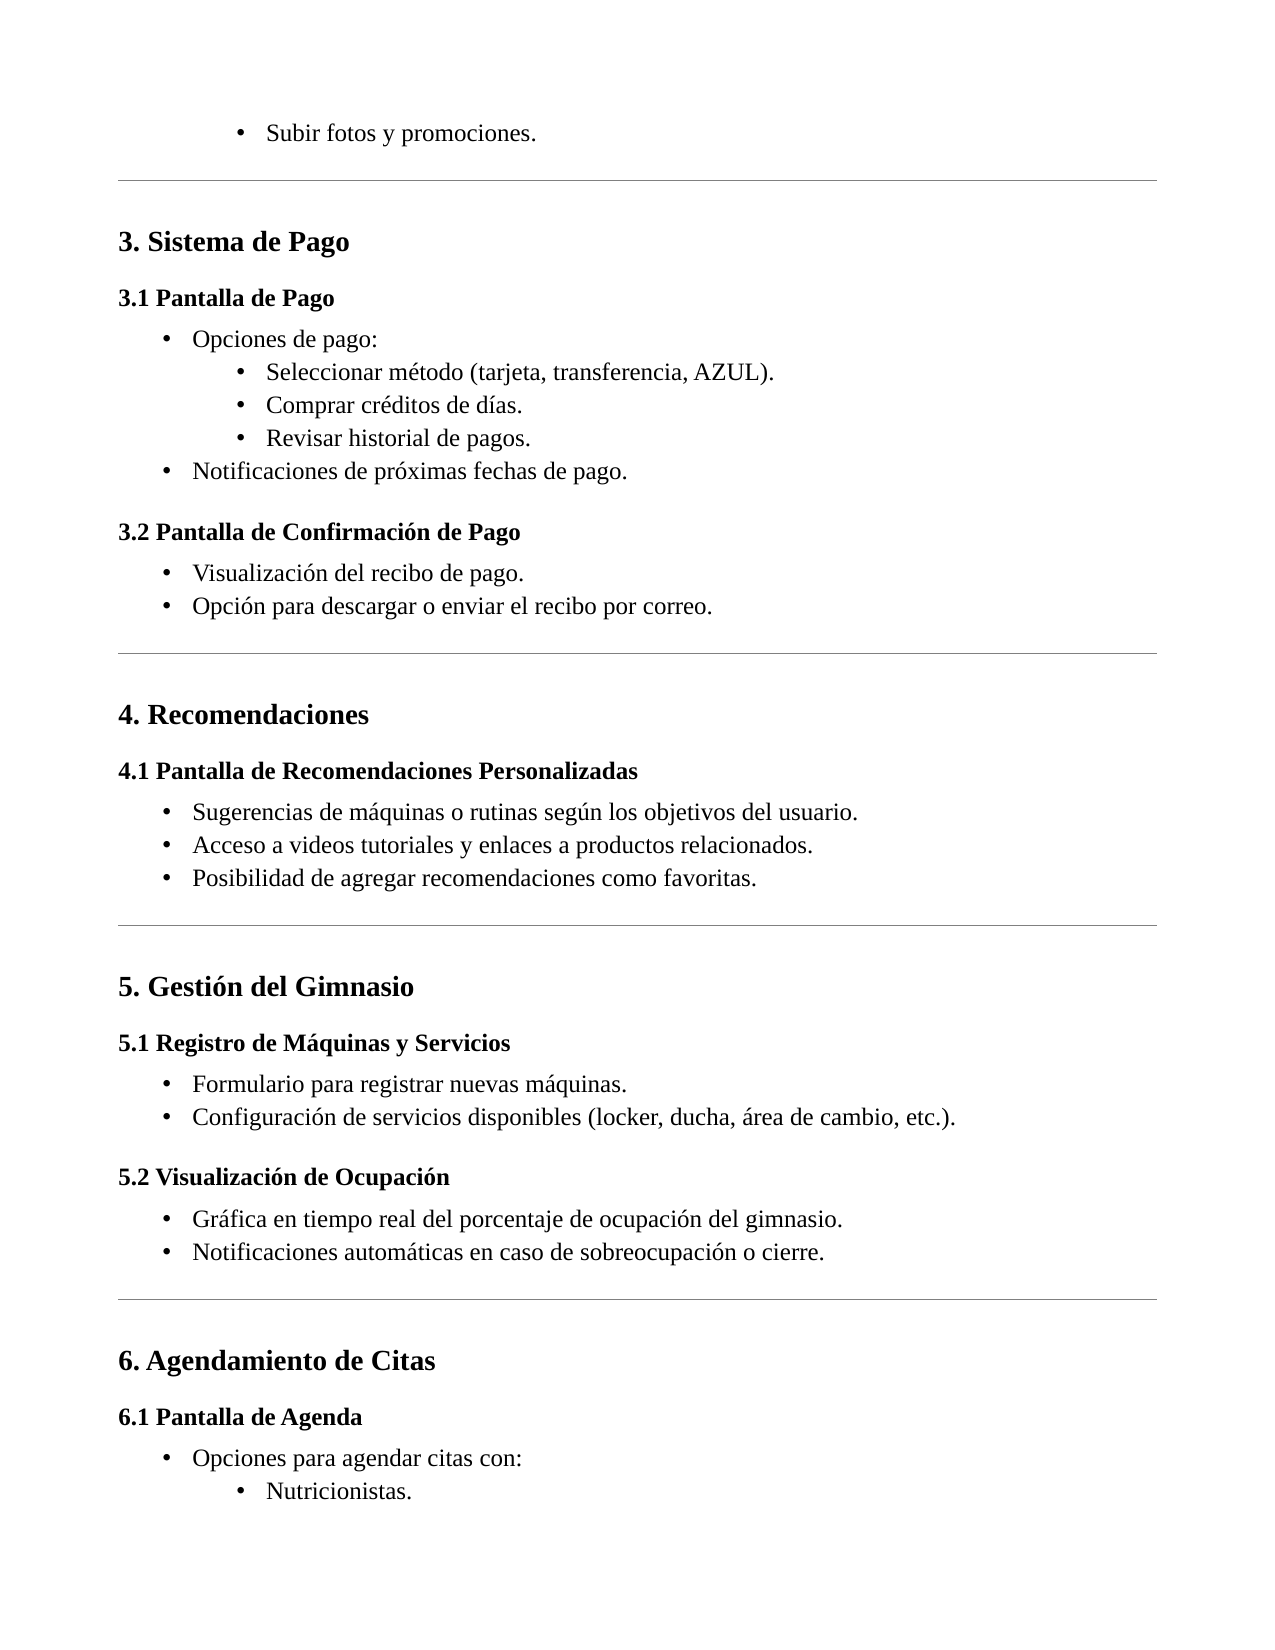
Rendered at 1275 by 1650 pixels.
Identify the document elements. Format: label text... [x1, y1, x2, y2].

list Configuración de servicios disponibles (locker, ducha, área de cambio, etc.). [162, 1102, 1157, 1131]
subtitle 5.2 Visualización de Ocupación [118, 1162, 1157, 1191]
subtitle 6. Agendamiento de Citas [118, 1343, 1157, 1377]
list Sugerencias de máquinas o rutinas según los objetivos del usuario. [162, 797, 1157, 826]
list Comprar créditos de días. [236, 390, 1157, 419]
list Opciones de pago: [162, 324, 1157, 353]
subtitle 6.1 Pantalla de Agenda [118, 1402, 1157, 1431]
list Gráfica en tiempo real del porcentaje de ocupación del gimnasio. [162, 1204, 1157, 1232]
list Opciones para agendar citas con: [162, 1443, 1157, 1472]
subtitle 3.1 Pantalla de Pago [118, 283, 1157, 312]
subtitle 4. Recomendaciones [118, 697, 1157, 731]
list Opción para descargar o enviar el recibo por correo. [162, 591, 1157, 619]
list Visualización del recibo de pago. [162, 558, 1157, 587]
list Formulario para registrar nuevas máquinas. [162, 1069, 1157, 1098]
list Notificaciones automáticas en caso de sobreocupación o cierre. [162, 1237, 1157, 1266]
list Seleccionar método (tarjeta, transferencia, AZUL). [236, 357, 1157, 386]
subtitle 3. Sistema de Pago [118, 224, 1157, 258]
subtitle 3.2 Pantalla de Confirmación de Pago [118, 517, 1157, 545]
list Posibilidad de agregar recomendaciones como favoritas. [162, 863, 1157, 892]
subtitle 4.1 Pantalla de Recomendaciones Personalizadas [118, 756, 1157, 784]
list Notificaciones de próximas fechas de pago. [162, 456, 1157, 485]
subtitle 5. Gestión del Gimnasio [118, 969, 1157, 1003]
subtitle 5.1 Registro de Máquinas y Servicios [118, 1028, 1157, 1057]
list Subir fotos y promociones. [236, 118, 1157, 147]
list Acceso a videos tutoriales y enlaces a productos relacionados. [162, 830, 1157, 859]
list Nutricionistas. [236, 1476, 1157, 1505]
list Revisar historial de pagos. [236, 423, 1157, 452]
